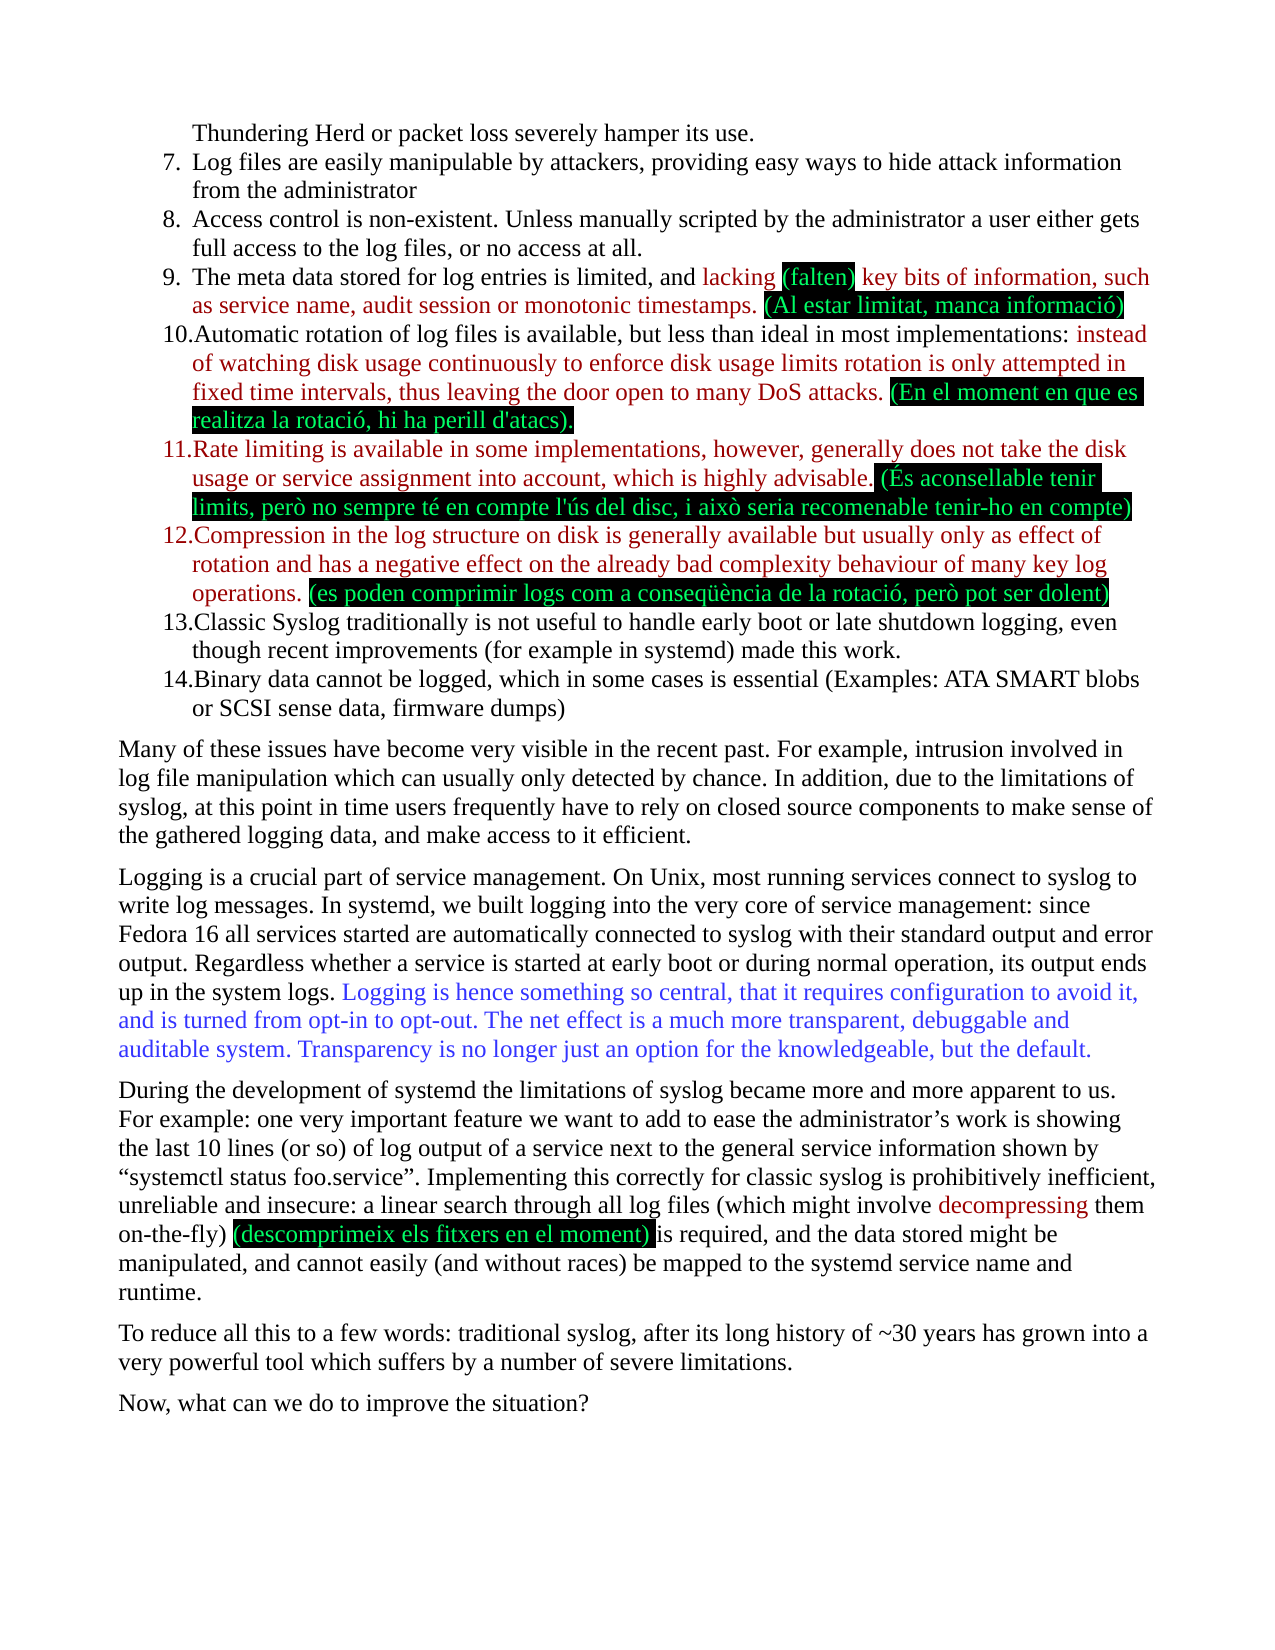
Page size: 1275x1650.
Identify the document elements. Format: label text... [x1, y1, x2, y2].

list Thundering Herd or packet loss severely hamper its use. [162, 118, 1157, 147]
text Many of these issues have become very visible in the recent past. For example, intrusion involved in log file manipulation which can usually only detected by chance. In addition, due to the limitations of syslog, at this point in time users frequently have to rely on closed source components to make sense of the gathered logging data, and make access to it efficient. [118, 734, 1157, 849]
list Binary data cannot be logged, which in some cases is essential (Examples: ATA SMART blobs or SCSI sense data, firmware dumps) [162, 664, 1157, 722]
list The meta data stored for log entries is limited, and lacking (falten) key bits of information, such as service name, audit session or monotonic timestamps. (Al estar limitat, manca informació) [162, 262, 1157, 319]
list Classic Syslog traditionally is not useful to handle early boot or late shutdown logging, even though recent improvements (for example in systemd) made this work. [162, 607, 1157, 664]
list Automatic rotation of log files is available, but less than ideal in most implementations: instead of watching disk usage continuously to enforce disk usage limits rotation is only attempted in fixed time intervals, thus leaving the door open to many DoS attacks. (En el moment en que es realitza la rotació, hi ha perill d'atacs). [162, 319, 1157, 434]
list Access control is non-existent. Unless manually scripted by the administrator a user either gets full access to the log files, or no access at all. [162, 204, 1157, 262]
list Compression in the log structure on disk is generally available but usually only as effect of rotation and has a negative effect on the already bad complexity behaviour of many key log operations. (es poden comprimir logs com a conseqüència de la rotació, però pot ser dolent) [162, 521, 1157, 607]
text To reduce all this to a few words: traditional syslog, after its long history of ~30 years has grown into a very powerful tool which suffers by a number of severe limitations. [118, 1318, 1157, 1376]
text Now, what can we do to improve the situation? [118, 1388, 1157, 1417]
text Logging is a crucial part of service management. On Unix, most running services connect to syslog to write log messages. In systemd, we built logging into the very core of service management: since Fedora 16 all services started are automatically connected to syslog with their standard output and error output. Regardless whether a service is started at early boot or during normal operation, its output ends up in the system logs. Logging is hence something so central, that it requires configuration to avoid it, and is turned from opt-in to opt-out. The net effect is a much more transparent, debuggable and auditable system. Transparency is no longer just an option for the knowledgeable, but the default. [118, 862, 1157, 1063]
list Rate limiting is available in some implementations, however, generally does not take the disk usage or service assignment into account, which is highly advisable. (És aconsellable tenir limits, però no sempre té en compte l'ús del disc, i això seria recomenable tenir-ho en compte) [162, 434, 1157, 521]
list Log files are easily manipulable by attackers, providing easy ways to hide attack information from the administrator [162, 147, 1157, 204]
text During the development of systemd the limitations of syslog became more and more apparent to us. For example: one very important feature we want to add to ease the administrator’s work is showing the last 10 lines (or so) of log output of a service next to the general service information shown by “systemctl status foo.service”. Implementing this correctly for classic syslog is prohibitively inefficient, unreliable and insecure: a linear search through all log files (which might involve decompressing them on-the-fly) (descomprimeix els fitxers en el moment) is required, and the data stored might be manipulated, and cannot easily (and without races) be mapped to the systemd service name and runtime. [118, 1076, 1157, 1306]
